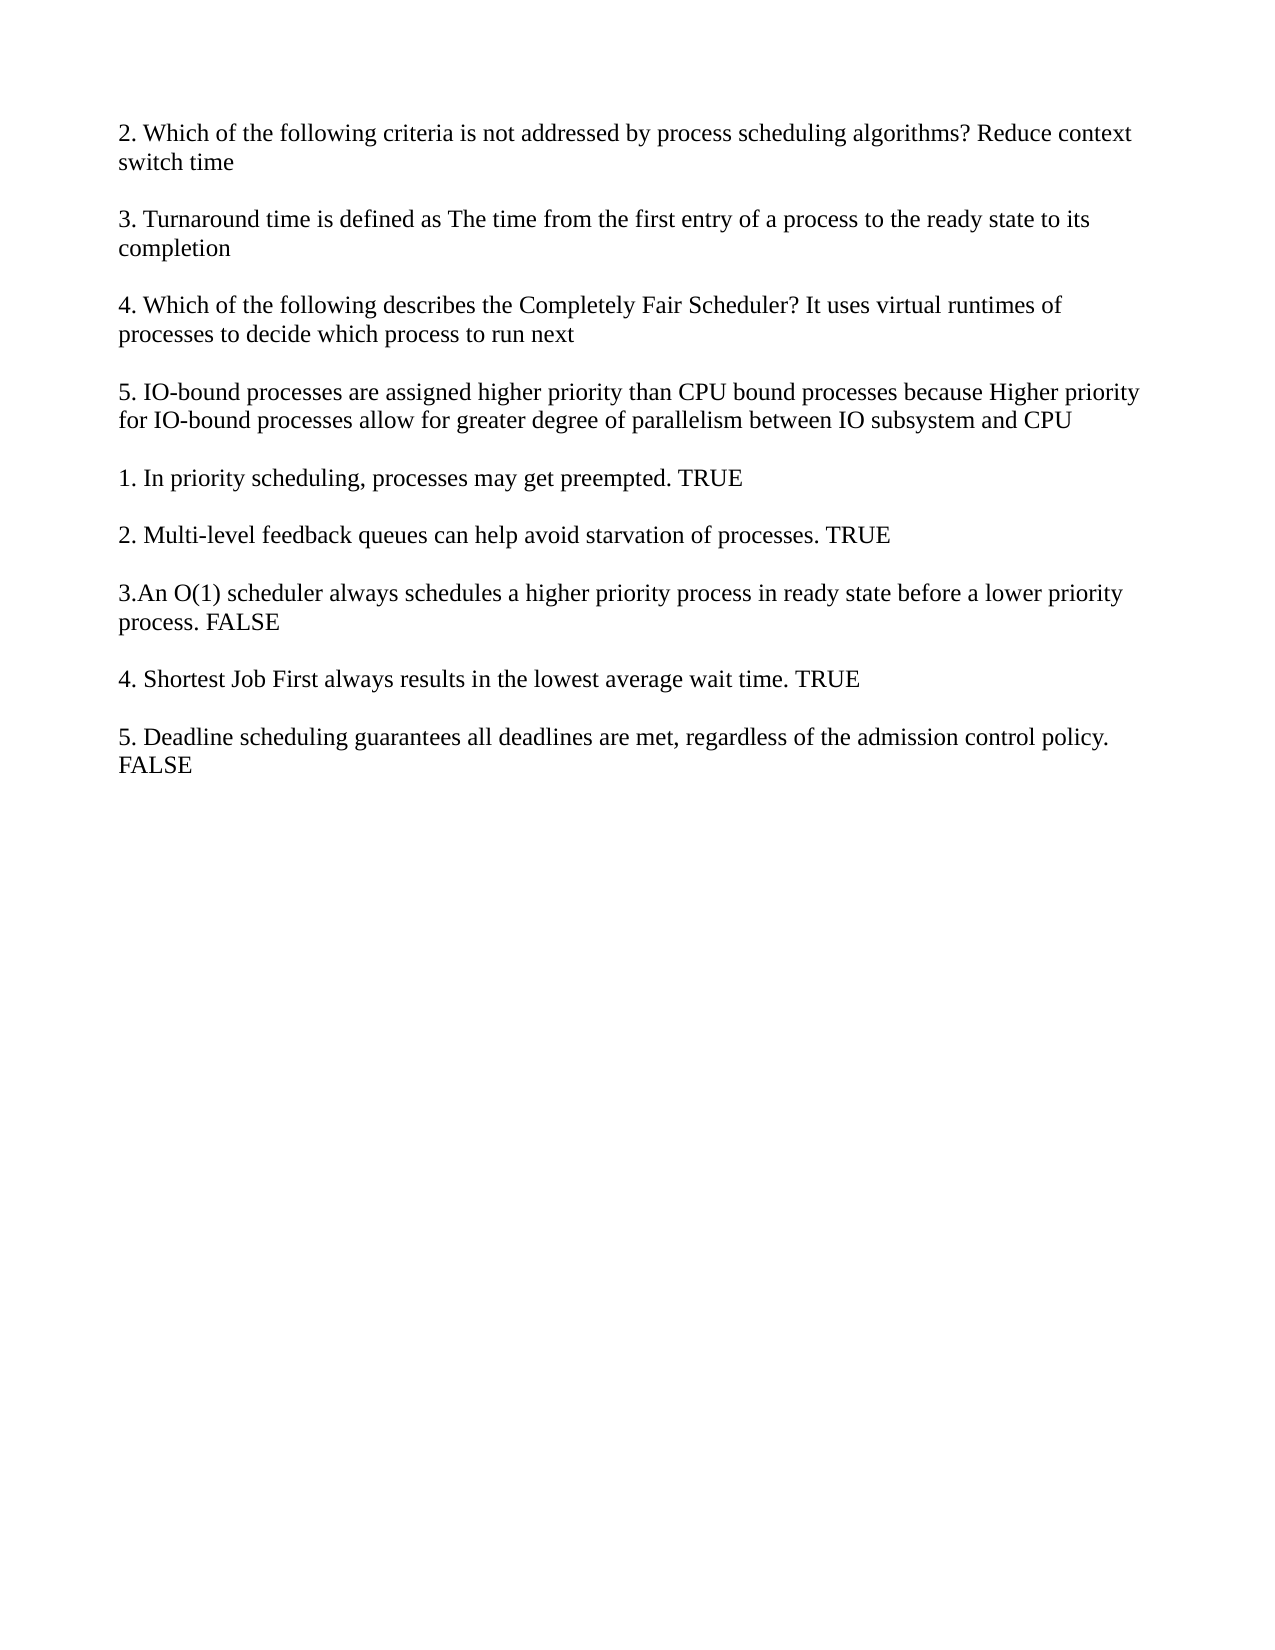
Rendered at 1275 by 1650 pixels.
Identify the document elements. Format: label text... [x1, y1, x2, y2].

text 1. In priority scheduling, processes may get preempted. TRUE [118, 463, 1157, 492]
text 3. Turnaround time is defined as The time from the first entry of a process to the ready state to its completion [118, 204, 1157, 262]
text 5. IO-bound processes are assigned higher priority than CPU bound processes because Higher priority for IO-bound processes allow for greater degree of parallelism between IO subsystem and CPU [118, 377, 1157, 434]
text 2. Multi-level feedback queues can help avoid starvation of processes. TRUE [118, 521, 1157, 549]
text 4. Shortest Job First always results in the lowest average wait time. TRUE [118, 664, 1157, 693]
text 4. Which of the following describes the Completely Fair Scheduler? It uses virtual runtimes of processes to decide which process to run next [118, 291, 1157, 348]
text 3.An O(1) scheduler always schedules a higher priority process in ready state before a lower priority process. FALSE [118, 578, 1157, 636]
text 5. Deadline scheduling guarantees all deadlines are met, regardless of the admission control policy. FALSE [118, 722, 1157, 779]
text 2. Which of the following criteria is not addressed by process scheduling algorithms? Reduce context switch time [118, 118, 1157, 176]
